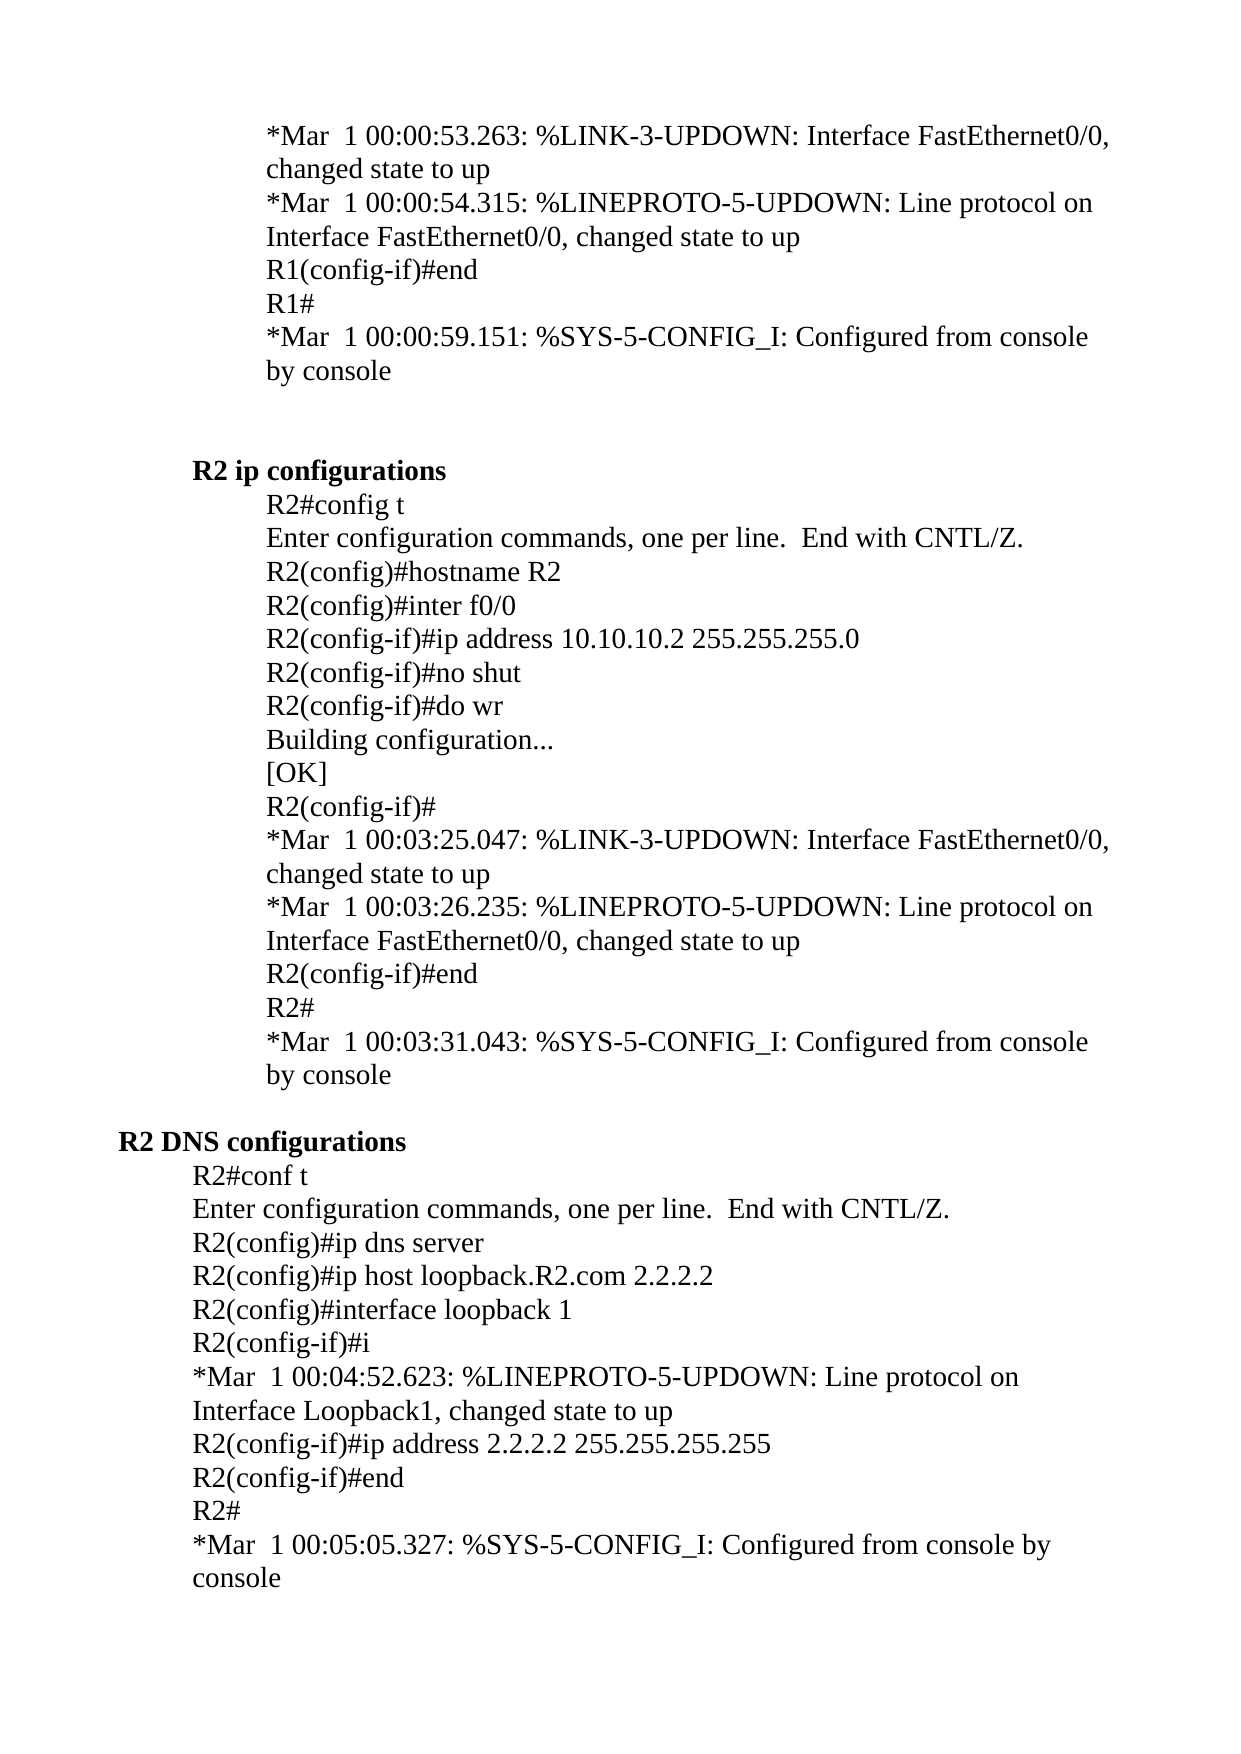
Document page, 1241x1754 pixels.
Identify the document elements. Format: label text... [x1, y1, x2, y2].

text R2(config-if)#ip address 10.10.10.2 255.255.255.0 [266, 621, 1122, 655]
text R2(config-if)#i [192, 1326, 1122, 1359]
text *Mar 1 00:03:25.047: %LINK-3-UPDOWN: Interface FastEthernet0/0, changed state to up [266, 822, 1122, 889]
text *Mar 1 00:00:54.315: %LINEPROTO-5-UPDOWN: Line protocol on Interface FastEthernet0/0, changed state to up [266, 185, 1122, 252]
text R2 ip configurations [192, 453, 1122, 487]
text R2(config-if)#end [192, 1460, 1122, 1493]
text R2(config)#ip dns server [192, 1225, 1122, 1258]
text *Mar 1 00:00:53.263: %LINK-3-UPDOWN: Interface FastEthernet0/0, changed state to up [266, 118, 1122, 185]
text *Mar 1 00:05:05.327: %SYS-5-CONFIG_I: Configured from console by console [192, 1527, 1122, 1594]
text R2#config t [192, 487, 1122, 521]
text R2(config-if)# [266, 789, 1122, 822]
text R2(config)#interface loopback 1 [192, 1292, 1122, 1326]
text R2 DNS configurations [118, 1124, 1122, 1158]
text R2(config)#inter f0/0 [266, 588, 1122, 621]
text R2# [266, 990, 1122, 1024]
text *Mar 1 00:03:31.043: %SYS-5-CONFIG_I: Configured from console by console [266, 1024, 1122, 1091]
text R1(config-if)#end [266, 252, 1122, 286]
text *Mar 1 00:04:52.623: %LINEPROTO-5-UPDOWN: Line protocol on Interface Loopback1, changed state to up [192, 1359, 1122, 1426]
text R2(config-if)#no shut [266, 655, 1122, 688]
text R1# [266, 286, 1122, 319]
text R2#conf t [192, 1158, 1122, 1191]
text *Mar 1 00:03:26.235: %LINEPROTO-5-UPDOWN: Line protocol on Interface FastEthernet0/0, changed state to up [266, 889, 1122, 957]
text R2# [192, 1493, 1122, 1527]
text R2(config-if)#end [266, 957, 1122, 990]
text R2(config)#hostname R2 [266, 554, 1122, 588]
text Building configuration... [266, 722, 1122, 755]
text Enter configuration commands, one per line. End with CNTL/Z. [266, 521, 1122, 554]
text R2(config-if)#do wr [266, 688, 1122, 722]
text R2(config)#ip host loopback.R2.com 2.2.2.2 [192, 1258, 1122, 1292]
text *Mar 1 00:00:59.151: %SYS-5-CONFIG_I: Configured from console by console [266, 319, 1122, 386]
text [OK] [266, 755, 1122, 789]
text R2(config-if)#ip address 2.2.2.2 255.255.255.255 [192, 1426, 1122, 1460]
text Enter configuration commands, one per line. End with CNTL/Z. [192, 1191, 1122, 1225]
